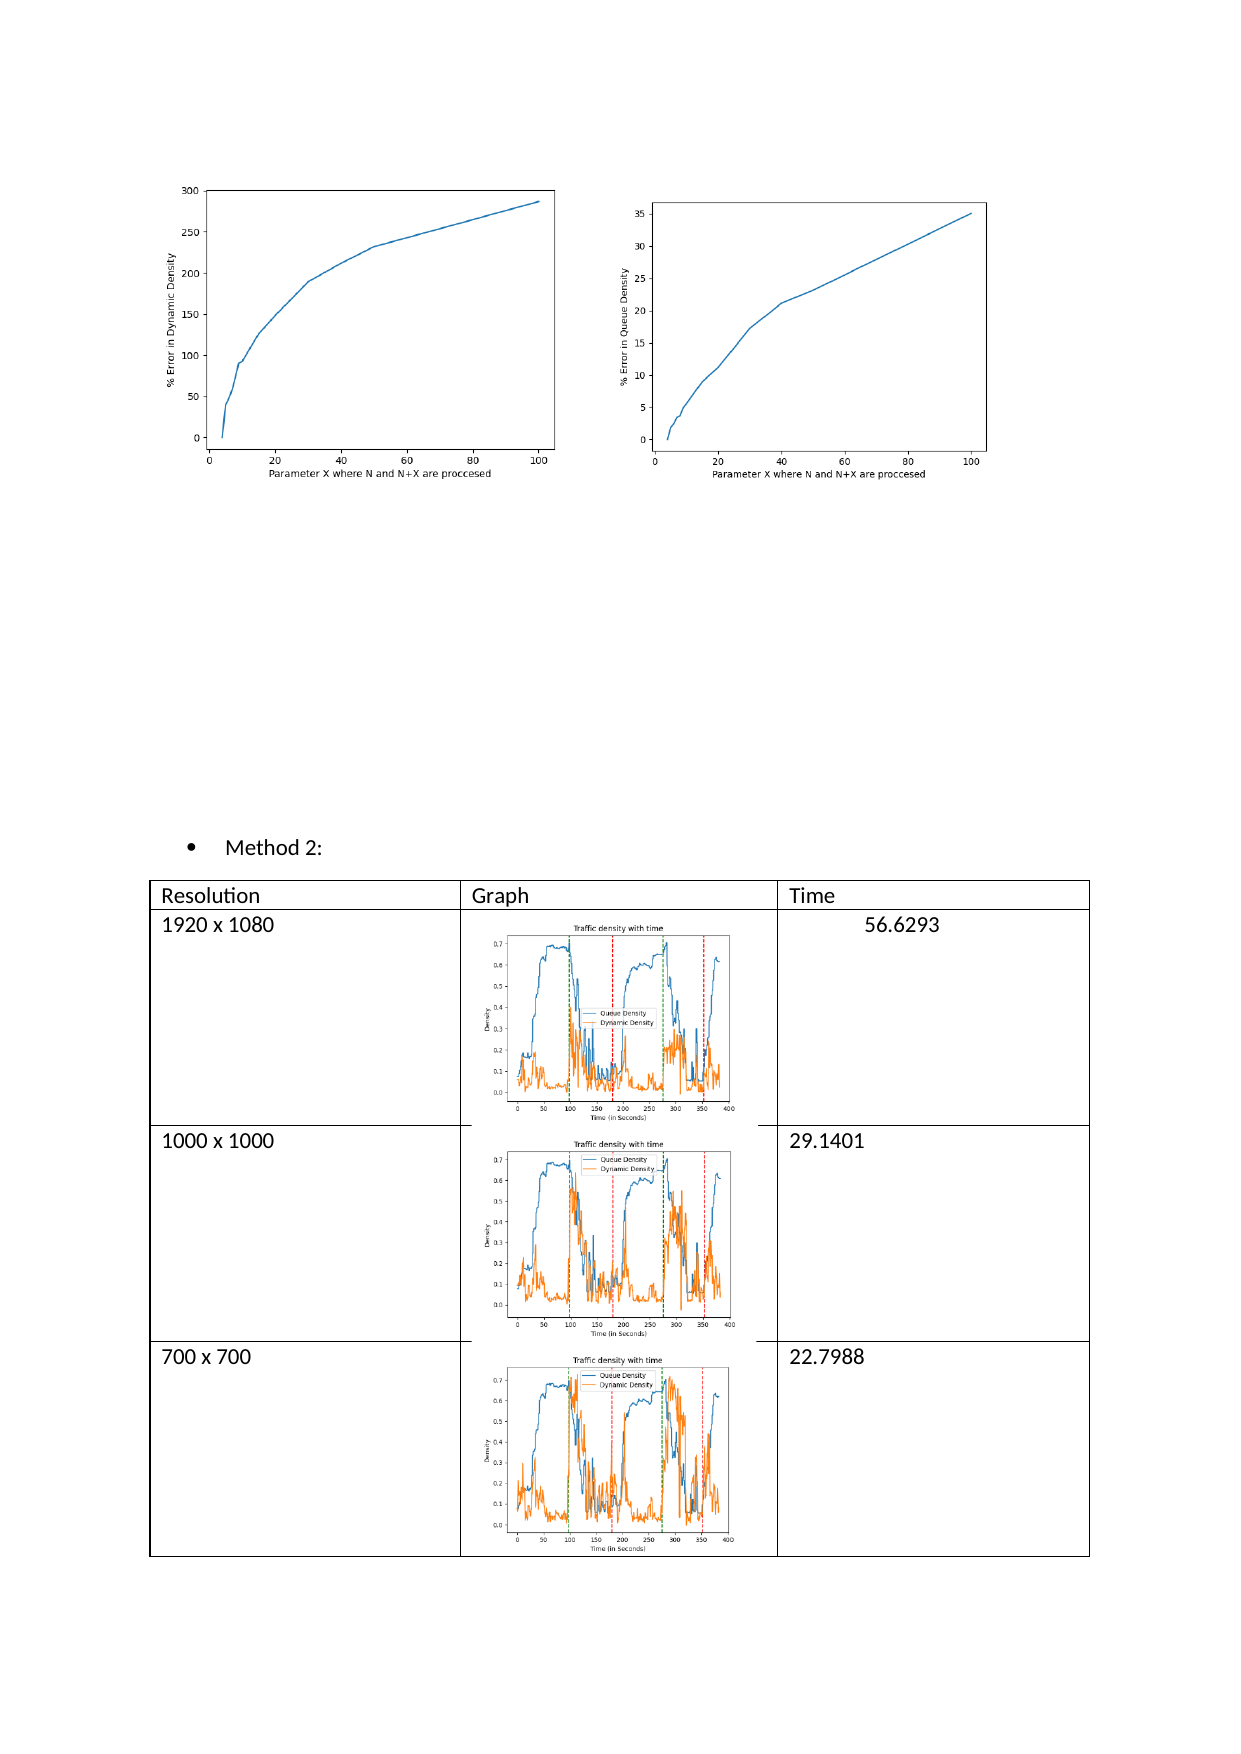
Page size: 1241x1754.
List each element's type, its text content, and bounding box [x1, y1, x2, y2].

table_cell [757, 1342, 777, 1556]
table_cell [461, 910, 471, 1125]
table_cell [758, 910, 777, 1125]
table_cell 1920 x 1080 [151, 910, 460, 1125]
table_cell 29.1401 [778, 1126, 1089, 1341]
table_cell 22.7988 [778, 1342, 1089, 1556]
table_cell [759, 1126, 777, 1341]
table_cell [461, 1342, 471, 1556]
picture [150, 150, 1029, 486]
table_cell 1000 x 1000 [151, 1126, 460, 1341]
table_header Resolution [151, 881, 460, 909]
table_header Graph [461, 881, 777, 909]
picture [471, 910, 759, 1556]
table_cell 56.6293 [778, 910, 1089, 1125]
table_cell 700 x 700 [151, 1342, 460, 1556]
list Method 2: [187, 833, 1090, 861]
table_cell [461, 1126, 471, 1341]
table_header Time [778, 881, 1089, 909]
